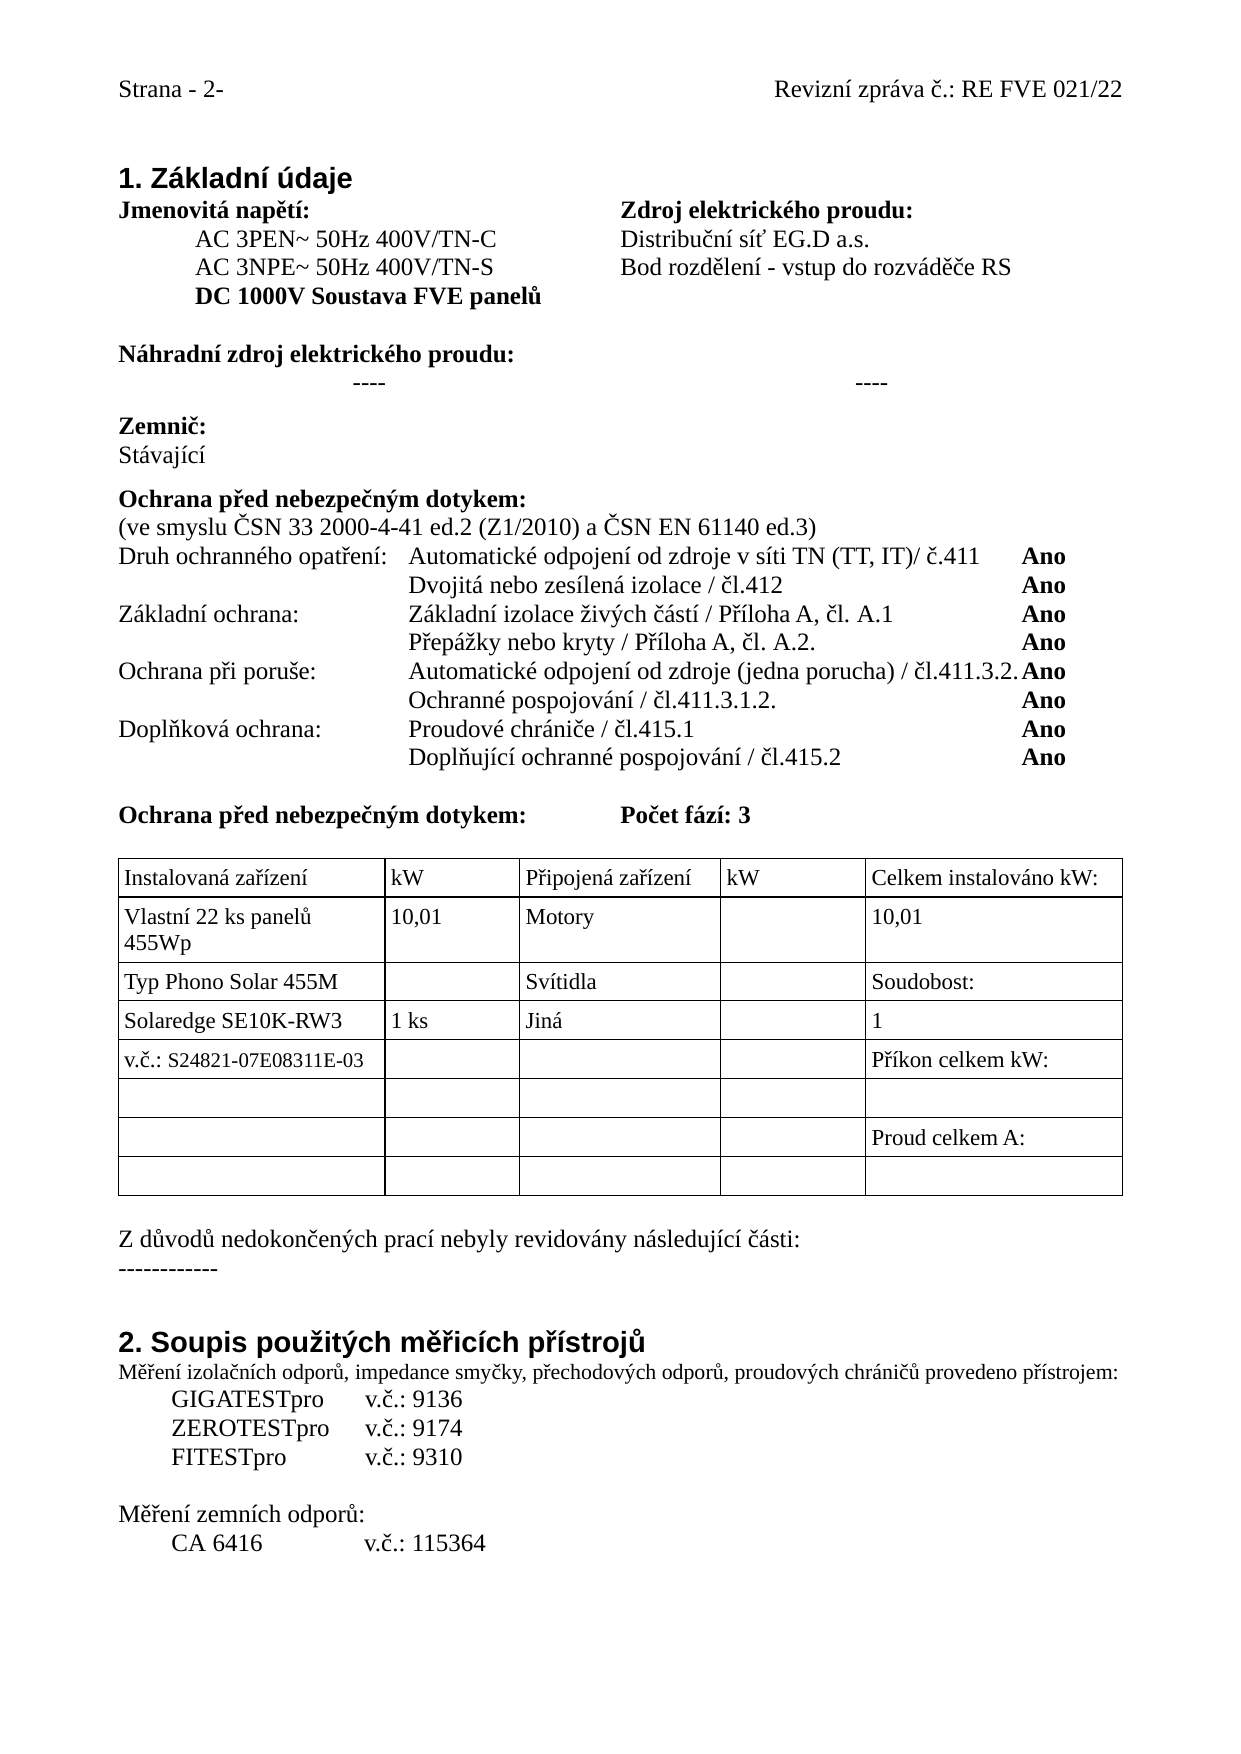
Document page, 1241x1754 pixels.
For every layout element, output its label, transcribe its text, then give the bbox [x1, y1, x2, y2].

text Automatické odpojení od zdroje v síti TN (TT, IT)/ č.411 [408, 541, 1021, 570]
table_cell 10,01 [386, 898, 519, 962]
text Ano [1021, 541, 1122, 570]
table_header Celkem instalováno kW: [866, 859, 1122, 896]
table_cell [520, 1079, 720, 1117]
text ---- [118, 367, 620, 396]
text CA 6416 [118, 1528, 364, 1557]
table_cell Příkon celkem kW: [866, 1040, 1122, 1078]
text Počet fází: 3 [620, 800, 1122, 829]
text Ano [1021, 570, 1122, 599]
text v.č.: 9136 [365, 1384, 1122, 1413]
table_cell [866, 1157, 1122, 1195]
table_cell v.č.: S24821-07E08311E-03 [119, 1040, 384, 1078]
table_header Připojená zařízení [520, 859, 720, 896]
text Distribuční síť EG.D a.s. [620, 224, 1122, 252]
subtitle 2. Soupis použitých měřicích přístrojů [118, 1325, 1122, 1359]
text Základní ochrana: [118, 599, 408, 627]
text Ano [1021, 742, 1122, 771]
table_cell 1 ks [386, 1001, 519, 1039]
text Zemnič: [118, 411, 1122, 440]
table_cell [119, 1079, 384, 1117]
table_cell [721, 1118, 865, 1156]
text FITESTpro [118, 1442, 365, 1470]
text ---- [620, 367, 1122, 396]
text Základní izolace živých částí / Příloha A, čl. A.1 [408, 599, 1021, 627]
text Ano [1021, 656, 1122, 685]
table_cell [721, 1040, 865, 1078]
text v.č.: 9310 [365, 1442, 1122, 1470]
text Ochrana před nebezpečným dotykem: [118, 800, 620, 829]
subtitle 1. Základní údaje [118, 161, 1122, 195]
text Zdroj elektrického proudu: [620, 195, 1122, 224]
table_cell 10,01 [866, 898, 1122, 962]
text AC 3NPE~ 50Hz 400V/TN-S [118, 252, 620, 281]
table_cell [520, 1157, 720, 1195]
table_cell Vlastní 22 ks panelů 455Wp [119, 898, 384, 962]
text Dvojitá nebo zesílená izolace / čl.412 [408, 570, 1021, 599]
text Ochranné pospojování / čl.411.3.1.2. [408, 685, 1021, 714]
table_header kW [386, 859, 519, 896]
text Automatické odpojení od zdroje (jedna porucha) / čl.411.3.2. [408, 656, 1021, 685]
table_cell [721, 1001, 865, 1039]
table_cell [386, 963, 519, 1000]
text ------------ [118, 1253, 1122, 1282]
text Z důvodů nedokončených prací nebyly revidovány následující části: [118, 1224, 1122, 1253]
text Ano [1021, 627, 1122, 656]
table_cell [386, 1157, 519, 1195]
table_cell Typ Phono Solar 455M [119, 963, 384, 1000]
text DC 1000V Soustava FVE panelů [118, 281, 620, 310]
table_cell [721, 1079, 865, 1117]
table_cell Jiná [520, 1001, 720, 1039]
text GIGATESTpro [118, 1384, 365, 1413]
table_cell Motory [520, 898, 720, 962]
table_header Instalovaná zařízení [119, 859, 384, 896]
text v.č.: 9174 [365, 1413, 1122, 1442]
text Náhradní zdroj elektrického proudu: [118, 339, 1122, 367]
text Ano [1021, 599, 1122, 627]
table_cell [386, 1040, 519, 1078]
text Přepážky nebo kryty / Příloha A, čl. A.2. [408, 627, 1021, 656]
table_cell [520, 1118, 720, 1156]
table_header kW [721, 859, 865, 896]
table_cell 1 [866, 1001, 1122, 1039]
table_cell [721, 963, 865, 1000]
table_cell Solaredge SE10K-RW3 [119, 1001, 384, 1039]
table_cell [520, 1040, 720, 1078]
table_cell [119, 1118, 384, 1156]
text v.č.: 115364 [364, 1528, 1122, 1557]
table_cell [721, 898, 865, 962]
text AC 3PEN~ 50Hz 400V/TN-C [118, 224, 620, 252]
text Měření zemních odporů: [118, 1499, 1122, 1528]
text Stávající [118, 440, 1122, 469]
text Jmenovitá napětí: [118, 195, 620, 224]
table_cell Proud celkem A: [866, 1118, 1122, 1156]
text Doplňující ochranné pospojování / čl.415.2 [408, 742, 1021, 771]
text Ochrana při poruše: [118, 656, 408, 685]
text Bod rozdělení - vstup do rozváděče RS [620, 252, 1122, 281]
text Měření izolačních odporů, impedance smyčky, přechodových odporů, proudových chráničů provedeno přístrojem: [118, 1359, 1122, 1384]
text (ve smyslu ČSN 33 2000-4-41 ed.2 (Z1/2010) a ČSN EN 61140 ed.3) [118, 512, 1122, 541]
text Ano [1021, 714, 1122, 742]
table_cell Svítidla [520, 963, 720, 1000]
text Ochrana před nebezpečným dotykem: [118, 484, 1122, 512]
text Ano [1021, 685, 1122, 714]
text Druh ochranného opatření: [118, 541, 408, 570]
text ZEROTESTpro [118, 1413, 365, 1442]
table_cell [119, 1157, 384, 1195]
text Doplňková ochrana: [118, 714, 408, 742]
table_cell [721, 1157, 865, 1195]
table_cell [386, 1079, 519, 1117]
table_cell Soudobost: [866, 963, 1122, 1000]
text Proudové chrániče / čl.415.1 [408, 714, 1021, 742]
table_cell [866, 1079, 1122, 1117]
table_cell [386, 1118, 519, 1156]
